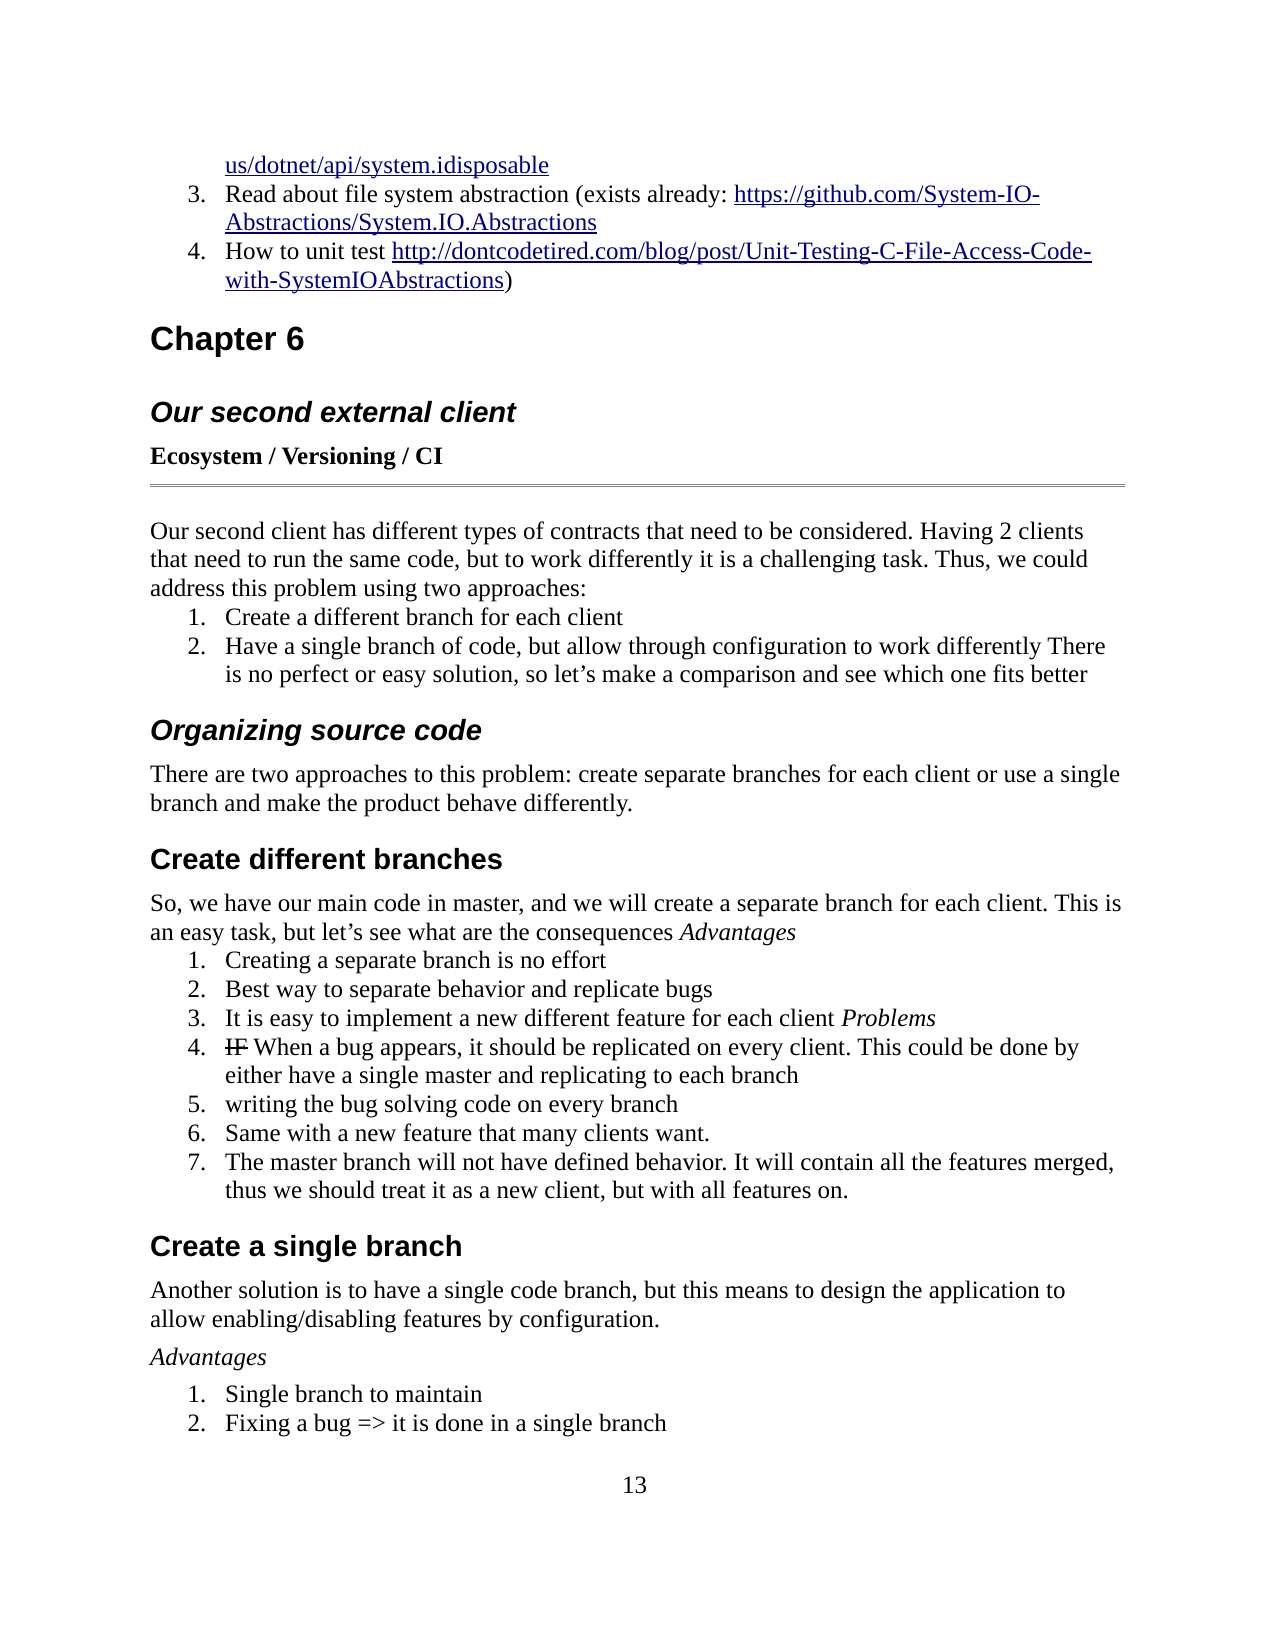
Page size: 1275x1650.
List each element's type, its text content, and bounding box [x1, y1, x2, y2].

text There are two approaches to this problem: create separate branches for each client or use a single branch and make the product behave differently. [150, 759, 1125, 817]
list Have a single branch of code, but allow through configuration to work differently There is no perfect or easy solution, so let’s make a comparison and see which one fits better [187, 631, 1125, 688]
list Creating a separate branch is no effort [187, 945, 1125, 974]
list Single branch to maintain [187, 1379, 1125, 1408]
text Another solution is to have a single code branch, but this means to design the application to allow enabling/disabling features by configuration. [150, 1275, 1125, 1333]
list Same with a new feature that many clients want. [187, 1118, 1125, 1147]
text Ecosystem / Versioning / CI [150, 441, 1125, 470]
text Advantages [150, 1342, 1125, 1370]
list us/dotnet/api/system.idisposable [187, 150, 1125, 179]
subtitle Chapter 6 [150, 319, 1125, 357]
text So, we have our main code in master, and we will create a separate branch for each client. This is an easy task, but let’s see what are the consequences Advantages [150, 888, 1125, 945]
list Fixing a bug => it is done in a single branch [187, 1408, 1125, 1437]
subtitle Organizing source code [150, 713, 1125, 747]
subtitle Create different branches [150, 842, 1125, 875]
list How to unit test http://dontcodetired.com/blog/post/Unit-Testing-C-File-Access-Code-with-SystemIOAbstractions) [187, 236, 1125, 294]
list Best way to separate behavior and replicate bugs [187, 974, 1125, 1003]
subtitle Create a single branch [150, 1229, 1125, 1263]
list Read about file system abstraction (exists already: https://github.com/System-IO-Abstractions/System.IO.Abstractions [187, 179, 1125, 236]
list Create a different branch for each client [187, 602, 1125, 631]
list The master branch will not have defined behavior. It will contain all the features merged, thus we should treat it as a new client, but with all features on. [187, 1147, 1125, 1204]
subtitle Our second external client [150, 395, 1125, 428]
list It is easy to implement a new different feature for each client Problems [187, 1003, 1125, 1032]
text Our second client has different types of contracts that need to be considered. Having 2 clients that need to run the same code, but to work differently it is a challenging task. Thus, we could address this problem using two approaches: [150, 516, 1125, 602]
list IF When a bug appears, it should be replicated on every client. This could be done by either have a single master and replicating to each branch [187, 1032, 1125, 1089]
list writing the bug solving code on every branch [187, 1089, 1125, 1118]
